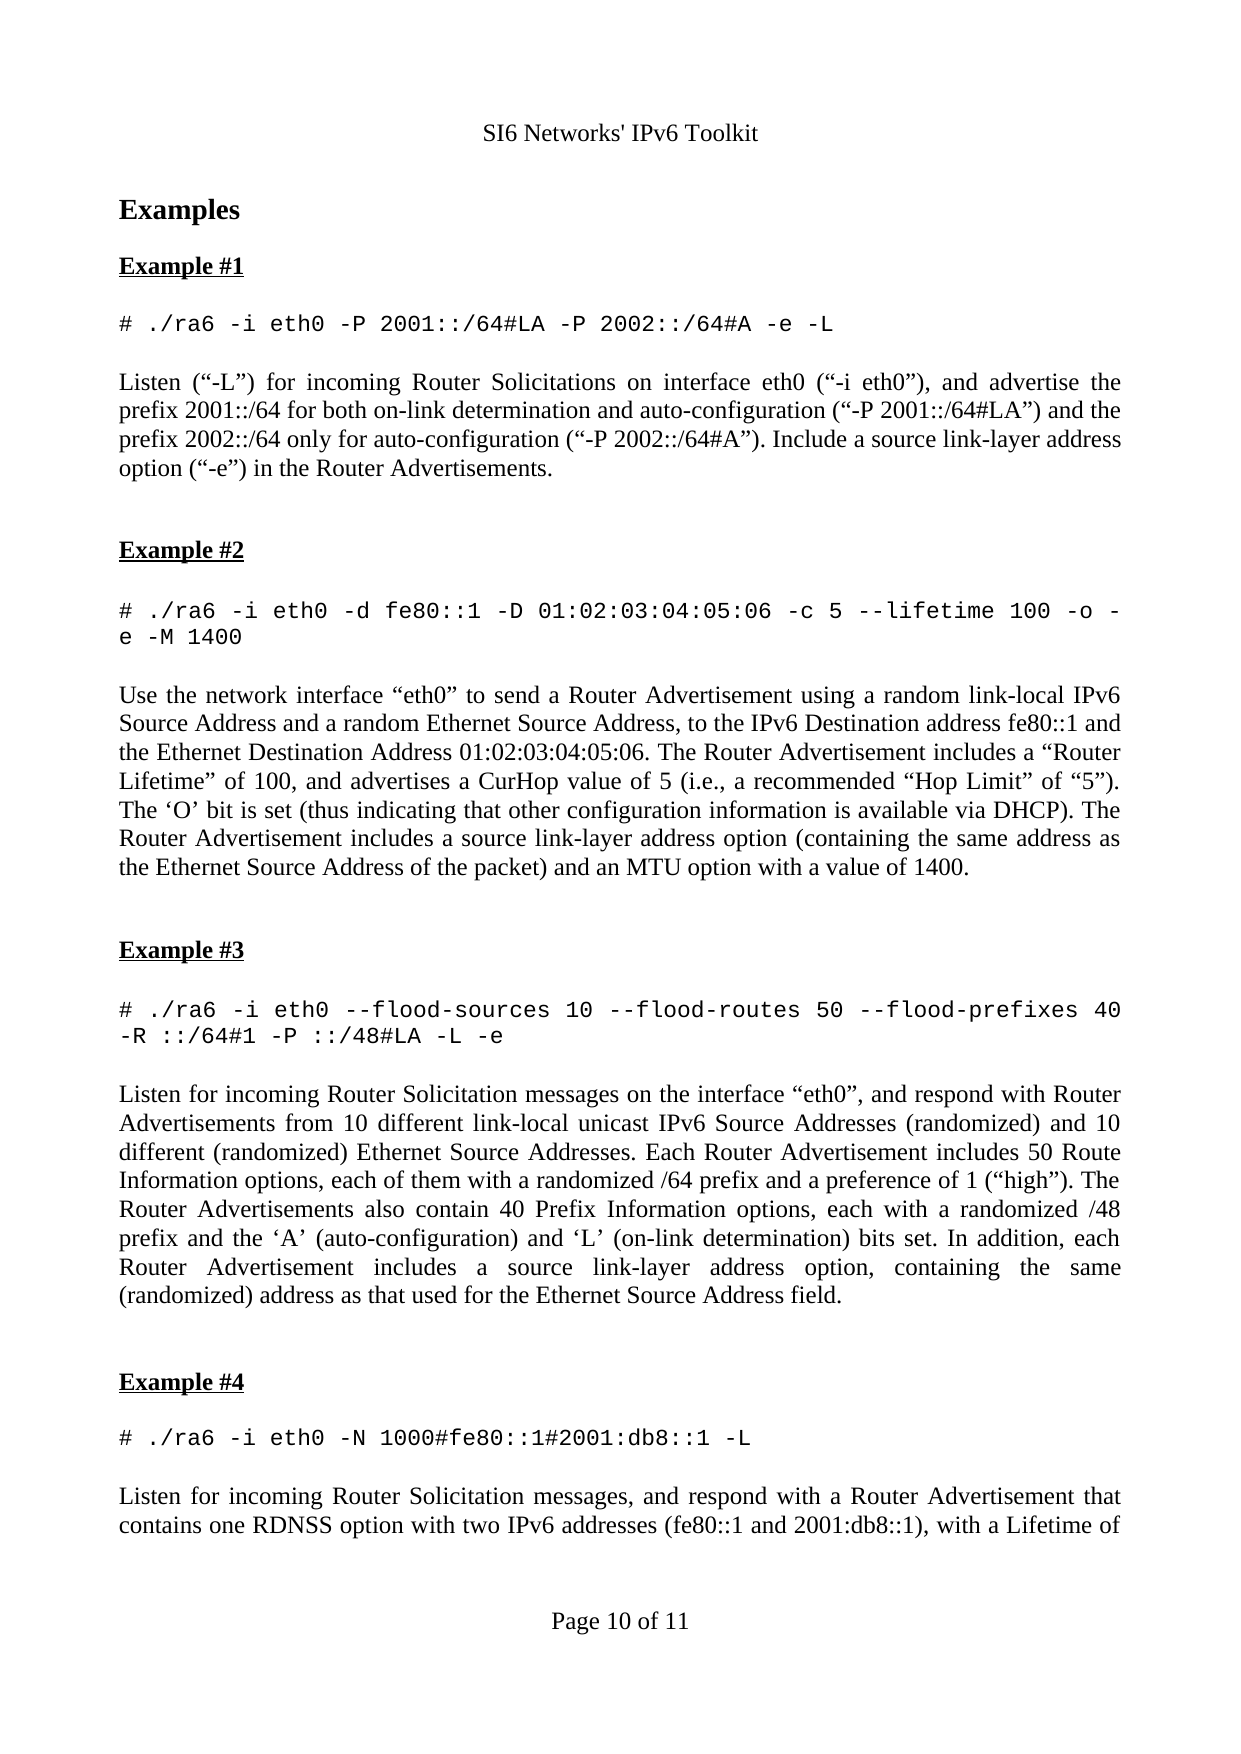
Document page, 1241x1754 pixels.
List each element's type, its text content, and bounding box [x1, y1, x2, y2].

subtitle Example #1 [118, 251, 1122, 280]
subtitle Example #3 [118, 935, 1122, 963]
text # ./ra6 -i eth0 --flood-sources 10 --flood-routes 50 --flood-prefixes 40 -R ::/64#1 -P ::/48#LA -L -e [118, 998, 1122, 1050]
subtitle Example #2 [118, 535, 1122, 564]
text # ./ra6 -i eth0 -P 2001::/64#LA -P 2002::/64#A -e -L [118, 312, 1122, 338]
subtitle Examples [118, 192, 1122, 226]
text Listen for incoming Router Solicitation messages, and respond with a Router Advertisement that contains one RDNSS option with two IPv6 addresses (fe80::1 and 2001:db8::1), with a Lifetime of [118, 1481, 1122, 1539]
text # ./ra6 -i eth0 -N 1000#fe80::1#2001:db8::1 -L [118, 1426, 1122, 1452]
text Example #4 [118, 1367, 1122, 1395]
text Listen for incoming Router Solicitation messages on the interface “eth0”, and respond with Router Advertisements from 10 different link-local unicast IPv6 Source Addresses (randomized) and 10 different (randomized) Ethernet Source Addresses. Each Router Advertisement includes 50 Route Information options, each of them with a randomized /64 prefix and a preference of 1 (“high”). The Router Advertisements also contain 40 Prefix Information options, each with a randomized /48 prefix and the ‘A’ (auto-configuration) and ‘L’ (on-link determination) bits set. In addition, each Router Advertisement includes a source link-layer address option, containing the same (randomized) address as that used for the Ethernet Source Address field. [118, 1079, 1122, 1309]
text Use the network interface “eth0” to send a Router Advertisement using a random link-local IPv6 Source Address and a random Ethernet Source Address, to the IPv6 Destination address fe80::1 and the Ethernet Destination Address 01:02:03:04:05:06. The Router Advertisement includes a “Router Lifetime” of 100, and advertises a CurHop value of 5 (i.e., a recommended “Hop Limit” of “5”). The ‘O’ bit is set (thus indicating that other configuration information is available via DHCP). The Router Advertisement includes a source link-layer address option (containing the same address as the Ethernet Source Address of the packet) and an MTU option with a value of 1400. [118, 680, 1122, 881]
text Listen (“-L”) for incoming Router Solicitations on interface eth0 (“-i eth0”), and advertise the prefix 2001::/64 for both on-link determination and auto-configuration (“-P 2001::/64#LA”) and the prefix 2002::/64 only for auto-configuration (“-P 2002::/64#A”). Include a source link-layer address option (“-e”) in the Router Advertisements. [118, 367, 1122, 482]
text # ./ra6 -i eth0 -d fe80::1 -D 01:02:03:04:05:06 -c 5 --lifetime 100 -o -e -M 1400 [118, 599, 1122, 651]
